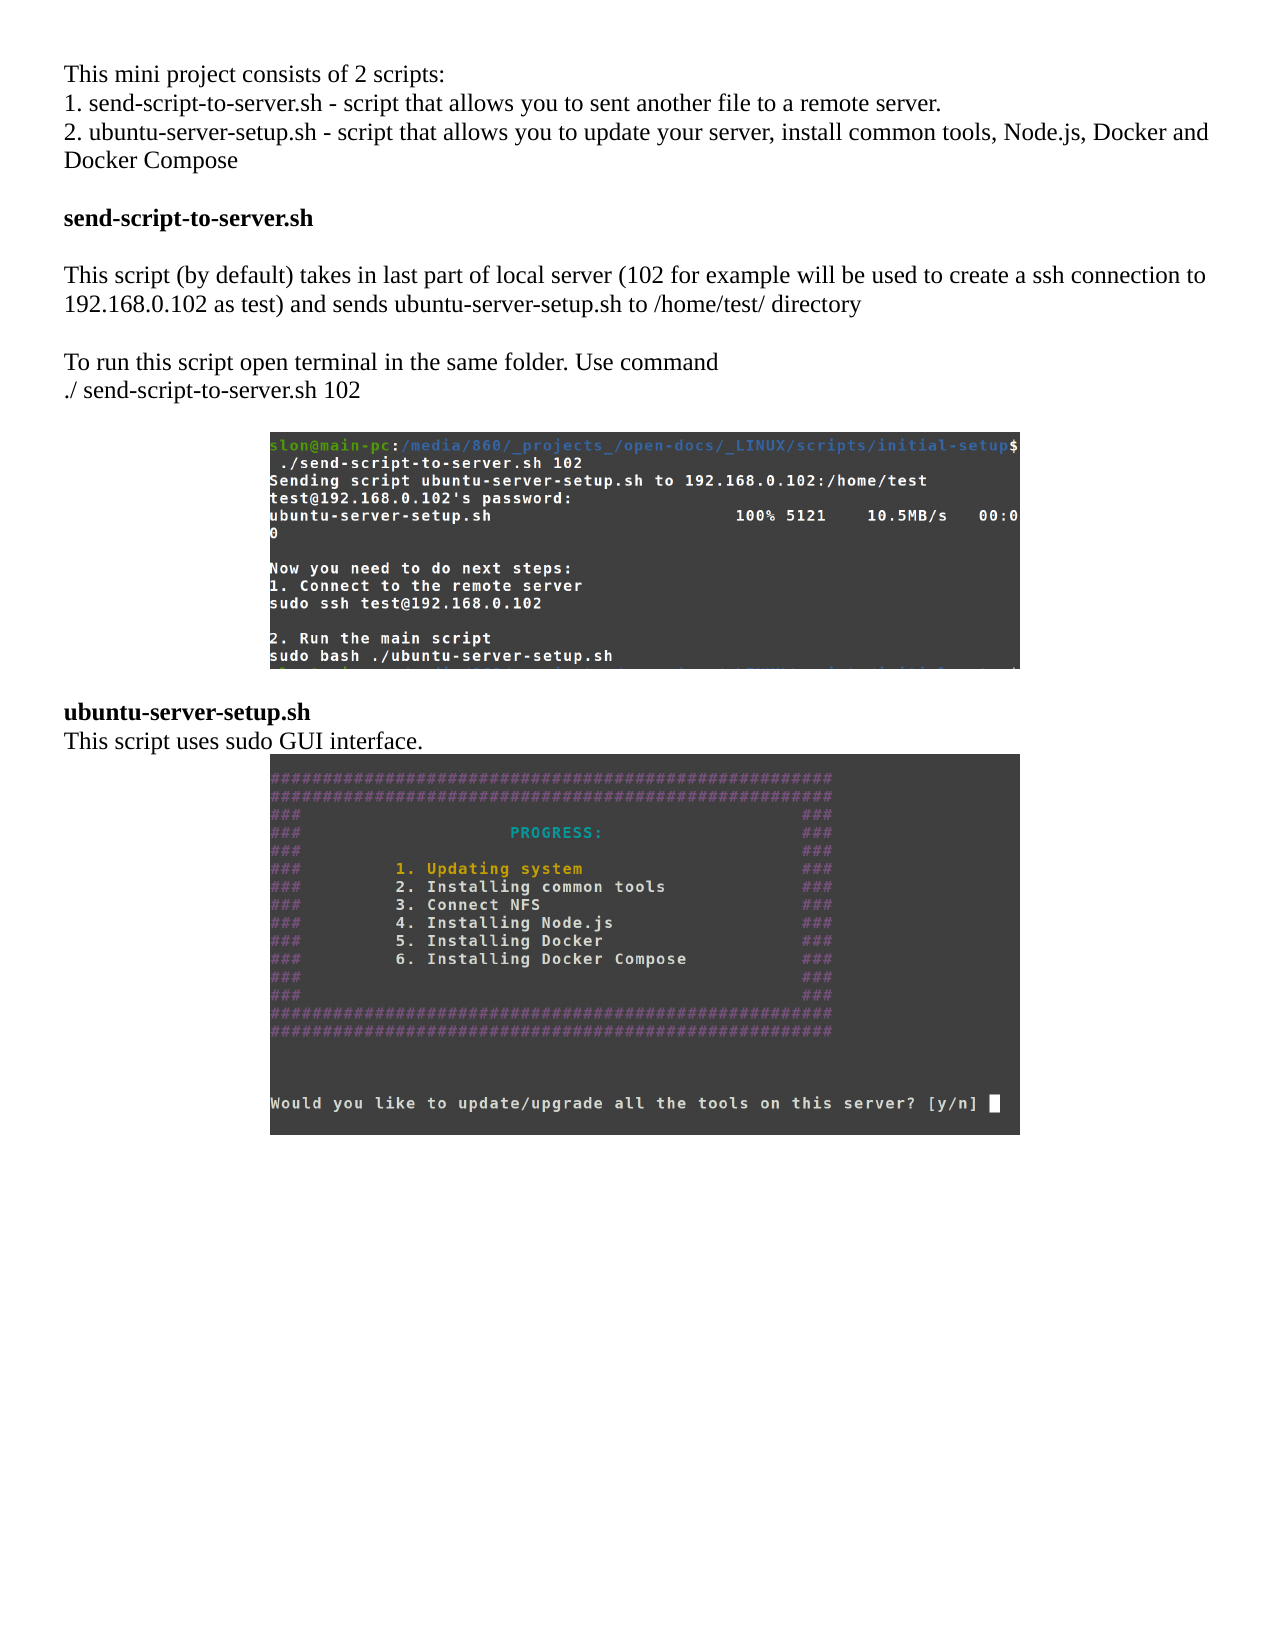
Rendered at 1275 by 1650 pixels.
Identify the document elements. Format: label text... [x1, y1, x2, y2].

text This script uses sudo GUI interface. [64, 726, 1227, 755]
picture [270, 754, 1020, 1135]
text 2. ubuntu-server-setup.sh - script that allows you to update your server, install common tools, Node.js, Docker and Docker Compose [64, 117, 1227, 174]
text This mini project consists of 2 scripts: [64, 59, 1227, 88]
text ubuntu-server-setup.sh [64, 697, 1227, 726]
text ./ send-script-to-server.sh 102 [64, 375, 1227, 404]
text To run this script open terminal in the same folder. Use command [64, 347, 1227, 375]
text This script (by default) takes in last part of local server (102 for example will be used to create a ssh connection to 192.168.0.102 as test) and sends ubuntu-server-setup.sh to /home/test/ directory [64, 260, 1227, 318]
picture [270, 432, 1020, 669]
text send-script-to-server.sh [64, 203, 1227, 232]
text 1. send-script-to-server.sh - script that allows you to sent another file to a remote server. [64, 88, 1227, 117]
